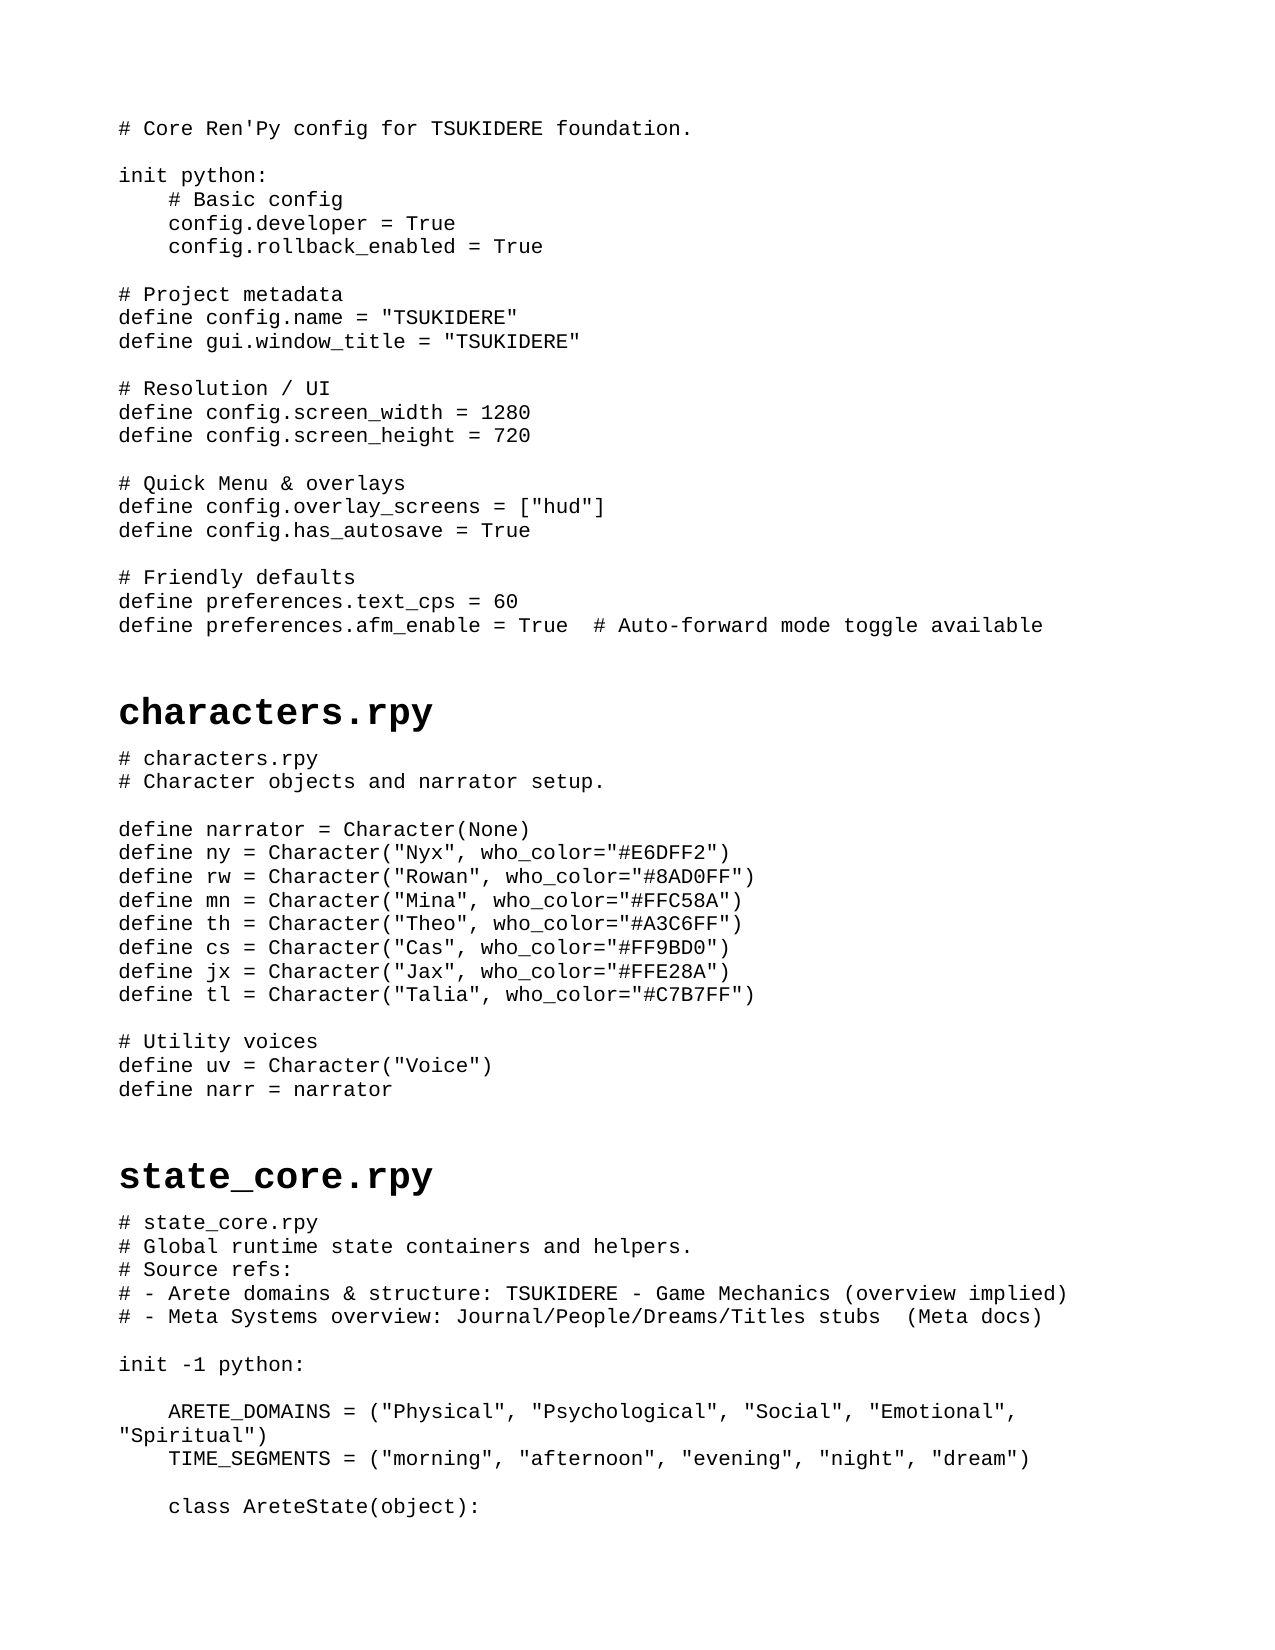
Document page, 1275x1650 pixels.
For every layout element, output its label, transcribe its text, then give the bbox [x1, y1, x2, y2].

text # Source refs: [118, 1259, 1157, 1283]
text # - Meta Systems overview: Journal/People/Dreams/Titles stubs (Meta docs) [118, 1307, 1157, 1330]
text define ny = Character("Nyx", who_color="#E6DFF2") [118, 842, 1157, 866]
text init -1 python: [118, 1354, 1157, 1377]
text # Utility voices [118, 1032, 1157, 1055]
text config.rollback_enabled = True [118, 236, 1157, 260]
text define config.screen_width = 1280 [118, 402, 1157, 426]
text # Project metadata [118, 284, 1157, 307]
text # - Arete domains & structure: TSUKIDERE - Game Mechanics (overview implied) [118, 1283, 1157, 1307]
text # Basic config [118, 189, 1157, 213]
text # Core Ren'Py config for TSUKIDERE foundation. [118, 118, 1157, 142]
text ARETE_DOMAINS = ("Physical", "Psychological", "Social", "Emotional", "Spiritual") [118, 1401, 1157, 1448]
text # state_core.rpy [118, 1212, 1157, 1236]
text define preferences.afm_enable = True # Auto-forward mode toggle available [118, 615, 1157, 638]
text # Global runtime state containers and helpers. [118, 1236, 1157, 1259]
text define config.has_autosave = True [118, 520, 1157, 544]
text define mn = Character("Mina", who_color="#FFC58A") [118, 890, 1157, 913]
text define tl = Character("Talia", who_color="#C7B7FF") [118, 984, 1157, 1008]
text define uv = Character("Voice") [118, 1055, 1157, 1079]
subtitle state_core.rpy [118, 1157, 1157, 1199]
text define gui.window_title = "TSUKIDERE" [118, 331, 1157, 354]
subtitle characters.rpy [118, 693, 1157, 735]
text define narrator = Character(None) [118, 819, 1157, 842]
text define rw = Character("Rowan", who_color="#8AD0FF") [118, 866, 1157, 890]
text # Character objects and narrator setup. [118, 771, 1157, 795]
text # Quick Menu & overlays [118, 473, 1157, 496]
text define config.overlay_screens = ["hud"] [118, 496, 1157, 520]
text TIME_SEGMENTS = ("morning", "afternoon", "evening", "night", "dream") [118, 1448, 1157, 1472]
text class AreteState(object): [118, 1496, 1157, 1519]
text define config.screen_height = 720 [118, 426, 1157, 449]
text define narr = narrator [118, 1079, 1157, 1102]
text # Friendly defaults [118, 567, 1157, 591]
text define preferences.text_cps = 60 [118, 591, 1157, 615]
text define th = Character("Theo", who_color="#A3C6FF") [118, 913, 1157, 937]
text define jx = Character("Jax", who_color="#FFE28A") [118, 961, 1157, 984]
text # Resolution / UI [118, 378, 1157, 402]
text define cs = Character("Cas", who_color="#FF9BD0") [118, 937, 1157, 961]
text # characters.rpy [118, 748, 1157, 771]
text init python: [118, 165, 1157, 189]
text config.developer = True [118, 213, 1157, 236]
text define config.name = "TSUKIDERE" [118, 307, 1157, 331]
